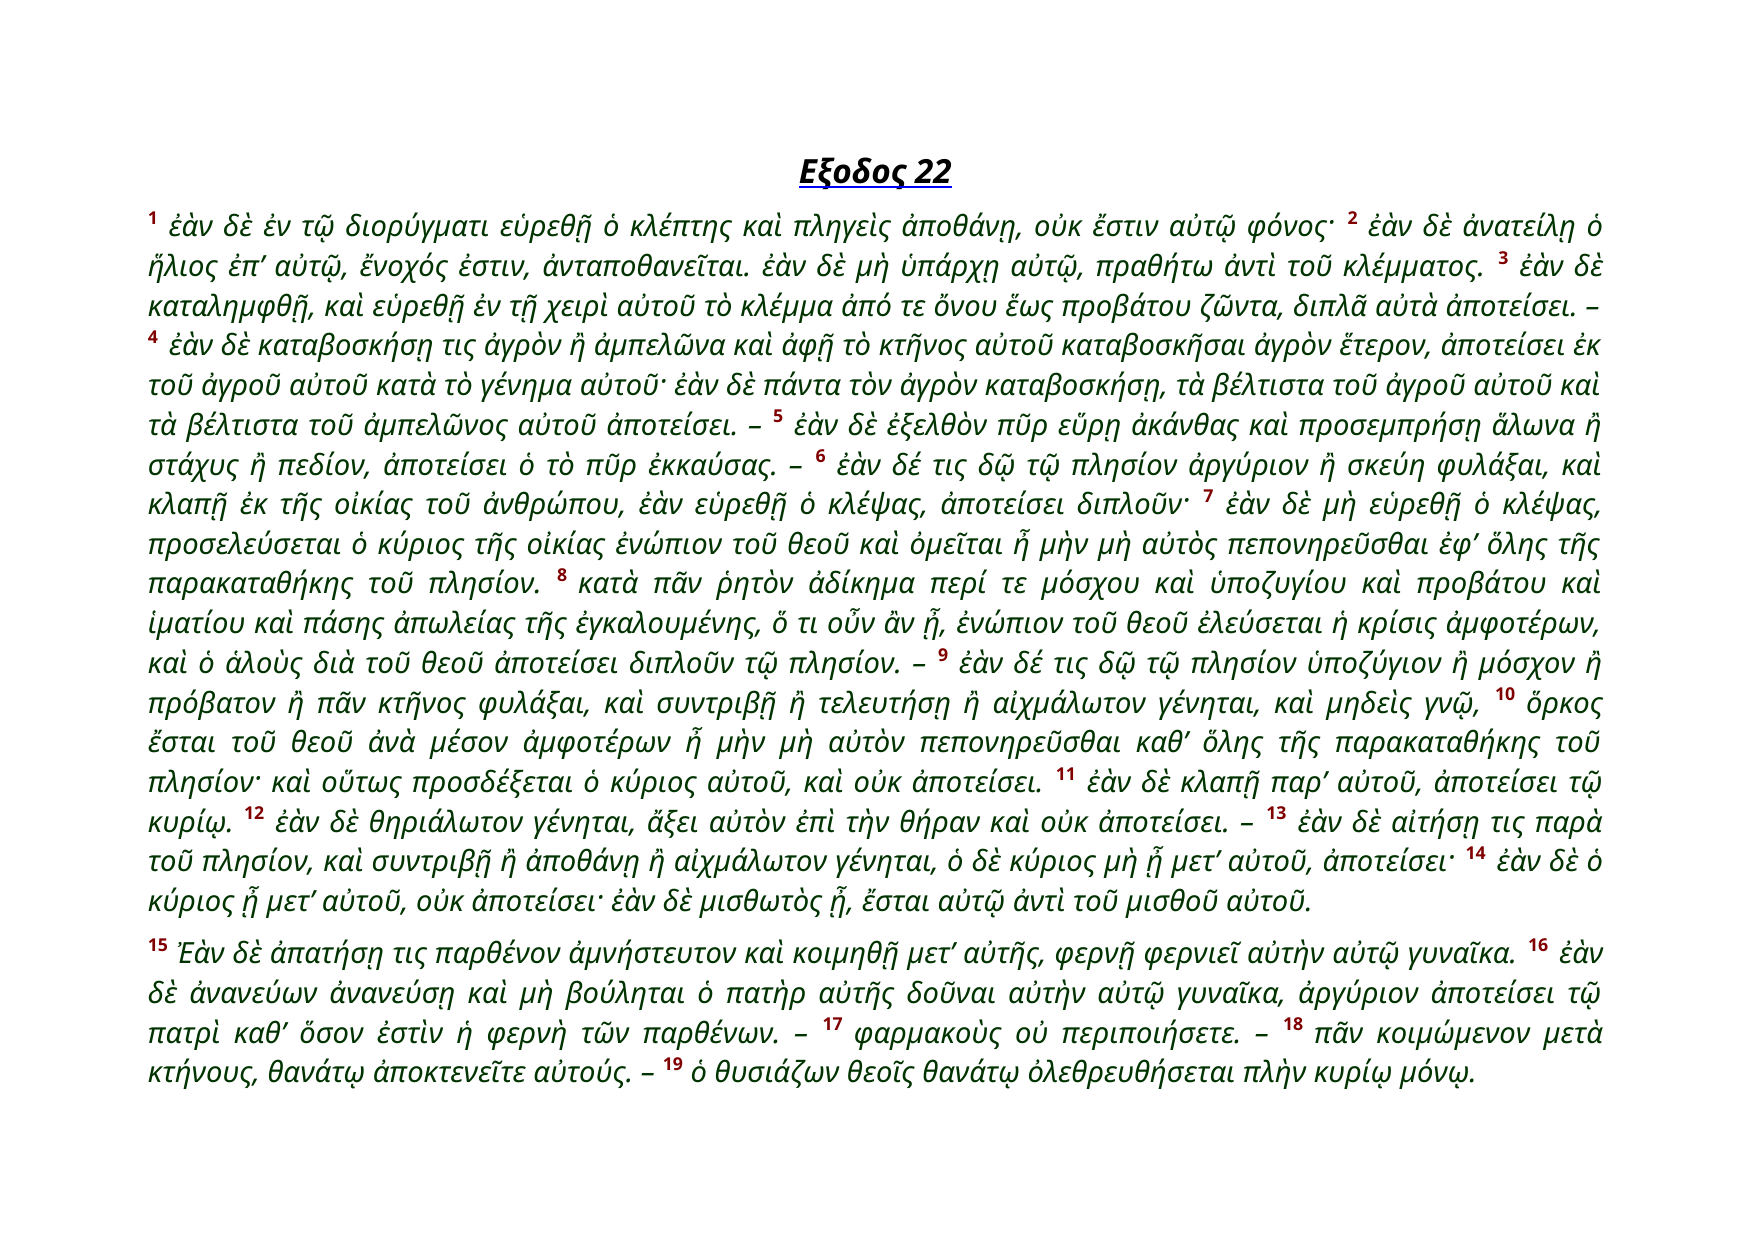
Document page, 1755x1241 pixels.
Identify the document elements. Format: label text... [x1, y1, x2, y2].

text Εξοδος 22 [148, 148, 1606, 193]
text 1 ἐὰν δὲ ἐν τῷ διορύγματι εὑρεθῇ ὁ κλέπτης καὶ πληγεὶς ἀποθάνῃ, οὐκ ἔστιν αὐτῷ φόνος· 2 ἐὰν δὲ ἀνατείλῃ ὁ ἥλιος ἐπ’ αὐτῷ, ἔνοχός ἐστιν, ἀνταποθανεῖται. ἐὰν δὲ μὴ ὑπάρχῃ αὐτῷ, πραθήτω ἀντὶ τοῦ κλέμματος. 3 ἐὰν δὲ καταλημφθῇ, καὶ εὑρεθῇ ἐν τῇ χειρὶ αὐτοῦ τὸ κλέμμα ἀπό τε ὄνου ἕως προβάτου ζῶντα, διπλᾶ αὐτὰ ἀποτείσει. – 4 ἐὰν δὲ καταβοσκήσῃ τις ἀγρὸν ἢ ἀμπελῶνα καὶ ἀφῇ τὸ κτῆνος αὐτοῦ καταβοσκῆσαι ἀγρὸν ἕτερον, ἀποτείσει ἐκ τοῦ ἀγροῦ αὐτοῦ κατὰ τὸ γένημα αὐτοῦ· ἐὰν δὲ πάντα τὸν ἀγρὸν καταβοσκήσῃ, τὰ βέλτιστα τοῦ ἀγροῦ αὐτοῦ καὶ τὰ βέλτιστα τοῦ ἀμπελῶνος αὐτοῦ ἀποτείσει. – 5 ἐὰν δὲ ἐξελθὸν πῦρ εὕρῃ ἀκάνθας καὶ προσεμπρήσῃ ἅλωνα ἢ στάχυς ἢ πεδίον, ἀποτείσει ὁ τὸ πῦρ ἐκκαύσας. – 6 ἐὰν δέ τις δῷ τῷ πλησίον ἀργύριον ἢ σκεύη φυλάξαι, καὶ κλαπῇ ἐκ τῆς οἰκίας τοῦ ἀνθρώπου, ἐὰν εὑρεθῇ ὁ κλέψας, ἀποτείσει διπλοῦν· 7 ἐὰν δὲ μὴ εὑρεθῇ ὁ κλέψας, προσελεύσεται ὁ κύριος τῆς οἰκίας ἐνώπιον τοῦ θεοῦ καὶ ὀμεῖται ἦ μὴν μὴ αὐτὸς πεπονηρεῦσθαι ἐφ’ ὅλης τῆς παρακαταθήκης τοῦ πλησίον. 8 κατὰ πᾶν ῥητὸν ἀδίκημα περί τε μόσχου καὶ ὑποζυγίου καὶ προβάτου καὶ ἱματίου καὶ πάσης ἀπωλείας τῆς ἐγκαλουμένης, ὅ τι οὖν ἂν ᾖ, ἐνώπιον τοῦ θεοῦ ἐλεύσεται ἡ κρίσις ἀμφοτέρων, καὶ ὁ ἁλοὺς διὰ τοῦ θεοῦ ἀποτείσει διπλοῦν τῷ πλησίον. – 9 ἐὰν δέ τις δῷ τῷ πλησίον ὑποζύγιον ἢ μόσχον ἢ πρόβατον ἢ πᾶν κτῆνος φυλάξαι, καὶ συντριβῇ ἢ τελευτήσῃ ἢ αἰχμάλωτον γένηται, καὶ μηδεὶς γνῷ, 10 ὅρκος ἔσται τοῦ θεοῦ ἀνὰ μέσον ἀμφοτέρων ἦ μὴν μὴ αὐτὸν πεπονηρεῦσθαι καθ’ ὅλης τῆς παρακαταθήκης τοῦ πλησίον· καὶ οὕτως προσδέξεται ὁ κύριος αὐτοῦ, καὶ οὐκ ἀποτείσει. 11 ἐὰν δὲ κλαπῇ παρ’ αὐτοῦ, ἀποτείσει τῷ κυρίῳ. 12 ἐὰν δὲ θηριάλωτον γένηται, ἄξει αὐτὸν ἐπὶ τὴν θήραν καὶ οὐκ ἀποτείσει. – 13 ἐὰν δὲ αἰτήσῃ τις παρὰ τοῦ πλησίον, καὶ συντριβῇ ἢ ἀποθάνῃ ἢ αἰχμάλωτον γένηται, ὁ δὲ κύριος μὴ ᾖ μετ’ αὐτοῦ, ἀποτείσει· 14 ἐὰν δὲ ὁ κύριος ᾖ μετ’ αὐτοῦ, οὐκ ἀποτείσει· ἐὰν δὲ μισθωτὸς ᾖ, ἔσται αὐτῷ ἀντὶ τοῦ μισθοῦ αὐτοῦ. [148, 206, 1606, 920]
text 15 Ἐὰν δὲ ἀπατήσῃ τις παρθένον ἀμνήστευτον καὶ κοιμηθῇ μετ’ αὐτῆς, φερνῇ φερνιεῖ αὐτὴν αὐτῷ γυναῖκα. 16 ἐὰν δὲ ἀνανεύων ἀνανεύσῃ καὶ μὴ βούληται ὁ πατὴρ αὐτῆς δοῦναι αὐτὴν αὐτῷ γυναῖκα, ἀργύριον ἀποτείσει τῷ πατρὶ καθ’ ὅσον ἐστὶν ἡ φερνὴ τῶν παρθένων. – 17 φαρμακοὺς οὐ περιποιήσετε. – 18 πᾶν κοιμώμενον μετὰ κτήνους, θανάτῳ ἀποκτενεῖτε αὐτούς. – 19 ὁ θυσιάζων θεοῖς θανάτῳ ὀλεθρευθήσεται πλὴν κυρίῳ μόνῳ. [148, 932, 1606, 1091]
